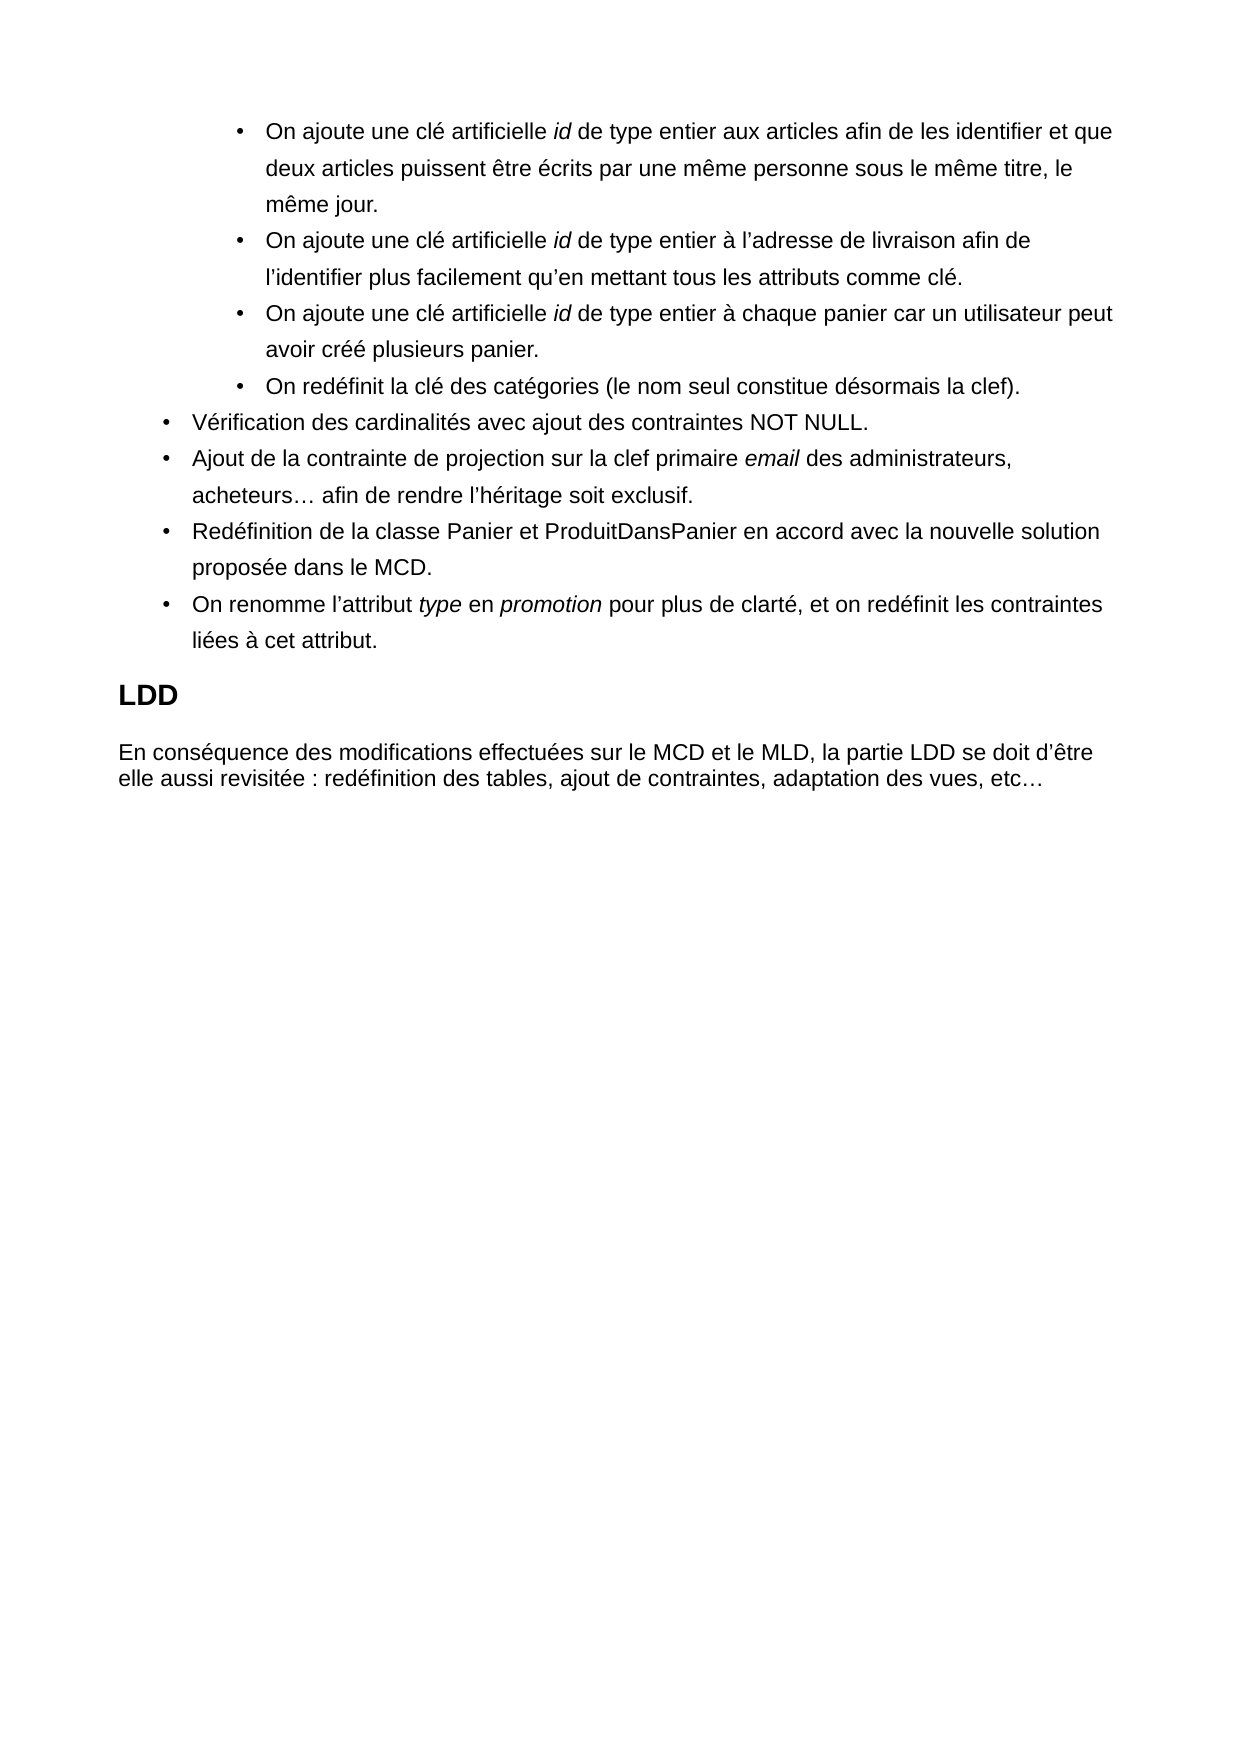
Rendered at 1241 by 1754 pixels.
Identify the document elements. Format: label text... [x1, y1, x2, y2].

list On ajoute une clé artificielle id de type entier à l’adresse de livraison afin de l’identifier plus facilement qu’en mettant tous les attributs comme clé. [236, 227, 1122, 290]
list On ajoute une clé artificielle id de type entier aux articles afin de les identifier et que deux articles puissent être écrits par une même personne sous le même titre, le même jour. [236, 118, 1122, 217]
list Ajout de la contrainte de projection sur la clef primaire email des administrateurs, acheteurs… afin de rendre l’héritage soit exclusif. [162, 445, 1122, 508]
subtitle En conséquence des modifications effectuées sur le MCD et le MLD, la partie LDD se doit d’être elle aussi revisitée : redéfinition des tables, ajout de contraintes, adaptation des vues, etc… [118, 739, 1122, 792]
list On redéfinit la clé des catégories (le nom seul constitue désormais la clef). [236, 373, 1122, 399]
list Redéfinition de la classe Panier et ProduitDansPanier en accord avec la nouvelle solution proposée dans le MCD. [162, 518, 1122, 581]
list Vérification des cardinalités avec ajout des contraintes NOT NULL. [162, 409, 1122, 435]
list On ajoute une clé artificielle id de type entier à chaque panier car un utilisateur peut avoir créé plusieurs panier. [236, 300, 1122, 363]
subtitle LDD [118, 678, 1122, 712]
list On renomme l’attribut type en promotion pour plus de clarté, et on redéfinit les contraintes liées à cet attribut. [162, 591, 1122, 653]
